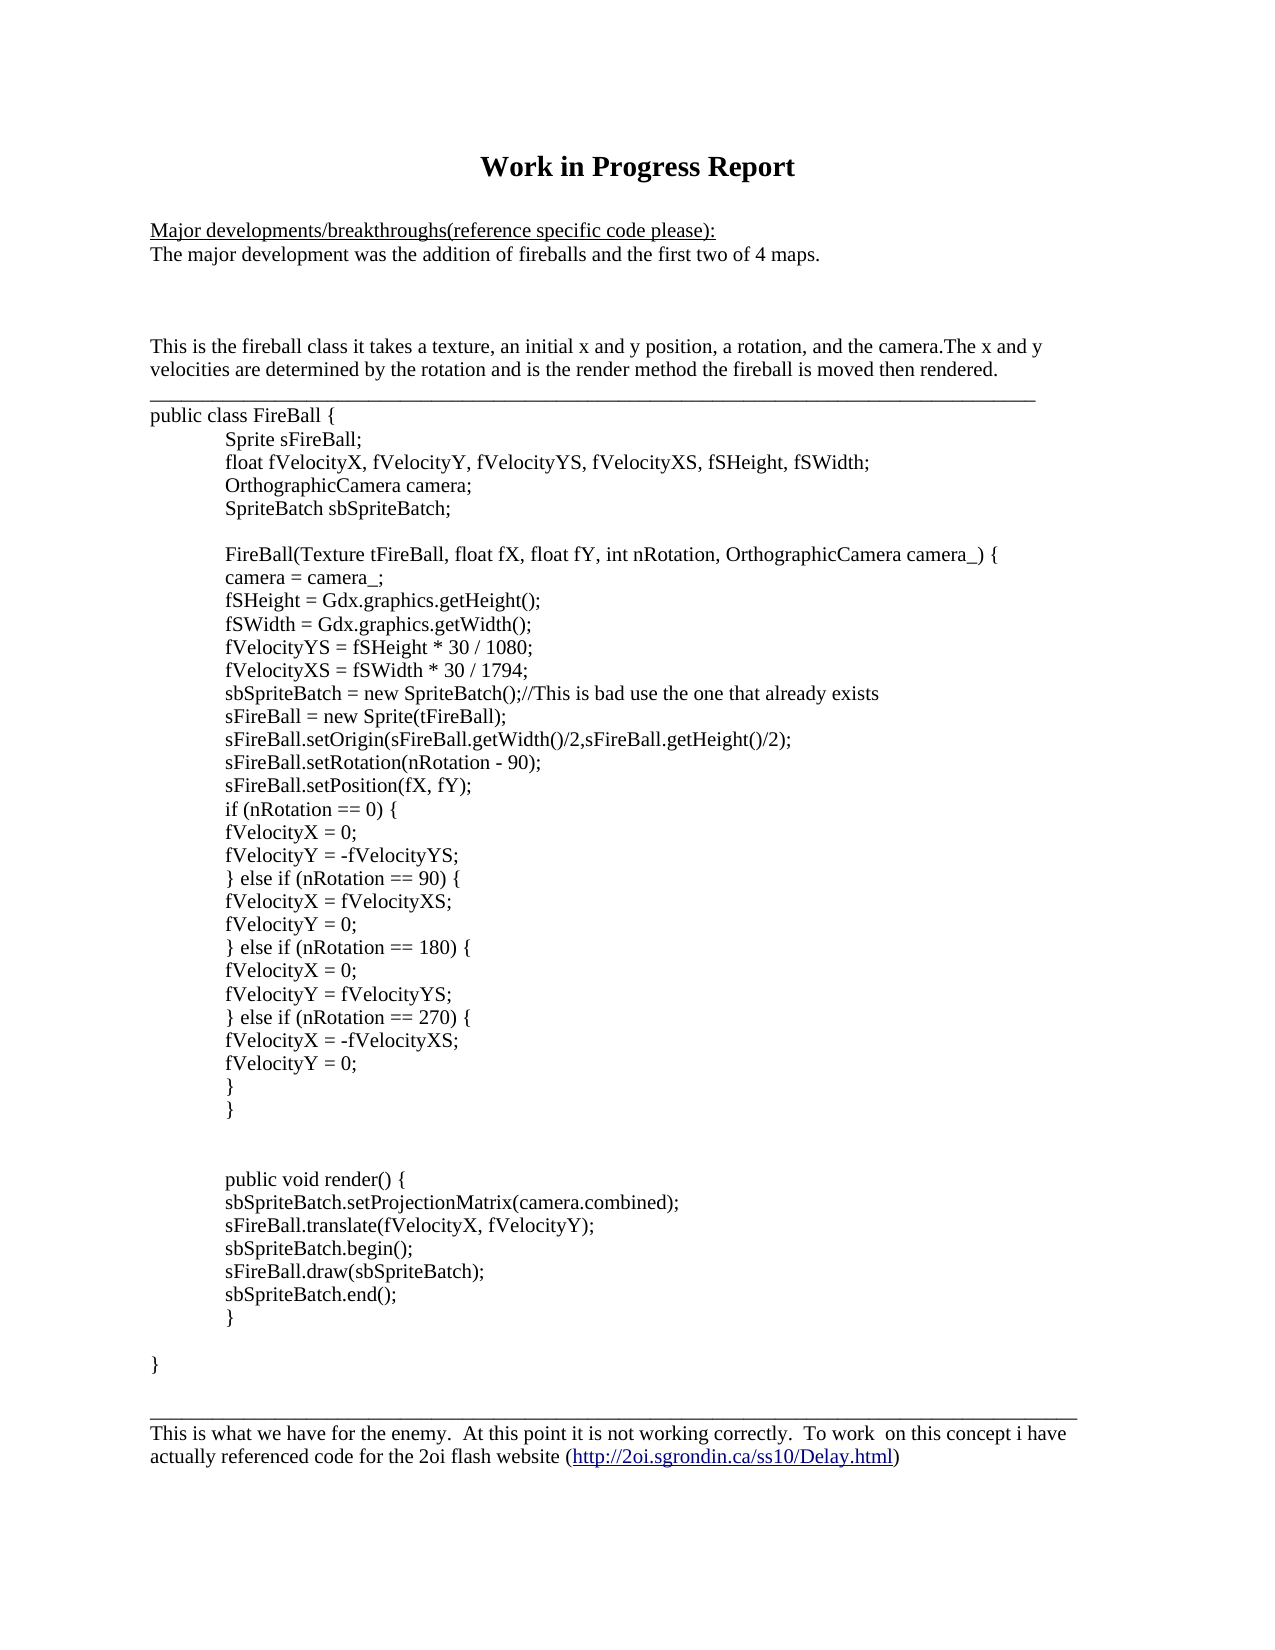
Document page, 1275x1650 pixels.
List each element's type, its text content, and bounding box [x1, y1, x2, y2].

text This is what we have for the enemy. At this point it is not working correctly. To work on this concept i have actually referenced code for the 2oi flash website (http://2oi.sgrondin.ca/ss10/Delay.html) [150, 1422, 1125, 1468]
text sbSpriteBatch.begin(); [150, 1237, 1125, 1260]
text Work in Progress Report [150, 150, 1125, 182]
text float fVelocityX, fVelocityY, fVelocityYS, fVelocityXS, fSHeight, fSWidth; [150, 451, 1125, 474]
text fVelocityY = 0; [150, 913, 1125, 936]
text sFireBall = new Sprite(tFireBall); [150, 705, 1125, 728]
text The major development was the addition of fireballs and the first two of 4 maps. [150, 242, 1125, 266]
text } else if (nRotation == 270) { [150, 1006, 1125, 1029]
text fVelocityY = fVelocityYS; [150, 982, 1125, 1006]
text } [150, 1352, 1125, 1376]
text public class FireBall { [150, 404, 1125, 427]
text fVelocityXS = fSWidth * 30 / 1794; [150, 659, 1125, 682]
text } else if (nRotation == 90) { [150, 867, 1125, 890]
text } else if (nRotation == 180) { [150, 936, 1125, 959]
text fVelocityX = fVelocityXS; [150, 890, 1125, 913]
text sFireBall.translate(fVelocityX, fVelocityY); [150, 1214, 1125, 1237]
text } [150, 1098, 1125, 1121]
text sFireBall.setRotation(nRotation - 90); [150, 751, 1125, 774]
text _____________________________________________________________________________________ [150, 381, 1125, 404]
text public void render() { [150, 1167, 1125, 1191]
text if (nRotation == 0) { [150, 797, 1125, 821]
text FireBall(Texture tFireBall, float fX, float fY, int nRotation, OrthographicCamera camera_) { [150, 543, 1125, 566]
text } [150, 1306, 1125, 1329]
text This is the fireball class it takes a texture, an initial x and y position, a rotation, and the camera.The x and y velocities are determined by the rotation and is the render method the fireball is moved then rendered. [150, 335, 1125, 381]
text sbSpriteBatch.setProjectionMatrix(camera.combined); [150, 1191, 1125, 1214]
text Major developments/breakthroughs(reference specific code please): [150, 219, 1125, 242]
text fVelocityYS = fSHeight * 30 / 1080; [150, 636, 1125, 659]
text fVelocityX = -fVelocityXS; [150, 1029, 1125, 1052]
text fVelocityY = -fVelocityYS; [150, 844, 1125, 867]
text sFireBall.draw(sbSpriteBatch); [150, 1260, 1125, 1283]
text sFireBall.setPosition(fX, fY); [150, 774, 1125, 797]
text fVelocityX = 0; [150, 821, 1125, 844]
text } [150, 1075, 1125, 1098]
text Sprite sFireBall; [150, 427, 1125, 451]
text camera = camera_; [150, 566, 1125, 589]
text fSHeight = Gdx.graphics.getHeight(); [150, 589, 1125, 612]
text fVelocityY = 0; [150, 1052, 1125, 1075]
text SpriteBatch sbSpriteBatch; [150, 497, 1125, 520]
text fVelocityX = 0; [150, 959, 1125, 982]
text fSWidth = Gdx.graphics.getWidth(); [150, 612, 1125, 636]
text OrthographicCamera camera; [150, 474, 1125, 497]
text sbSpriteBatch = new SpriteBatch();//This is bad use the one that already exists [150, 682, 1125, 705]
text _________________________________________________________________________________________ [150, 1399, 1125, 1422]
text sbSpriteBatch.end(); [150, 1283, 1125, 1306]
text sFireBall.setOrigin(sFireBall.getWidth()/2,sFireBall.getHeight()/2); [150, 728, 1125, 751]
